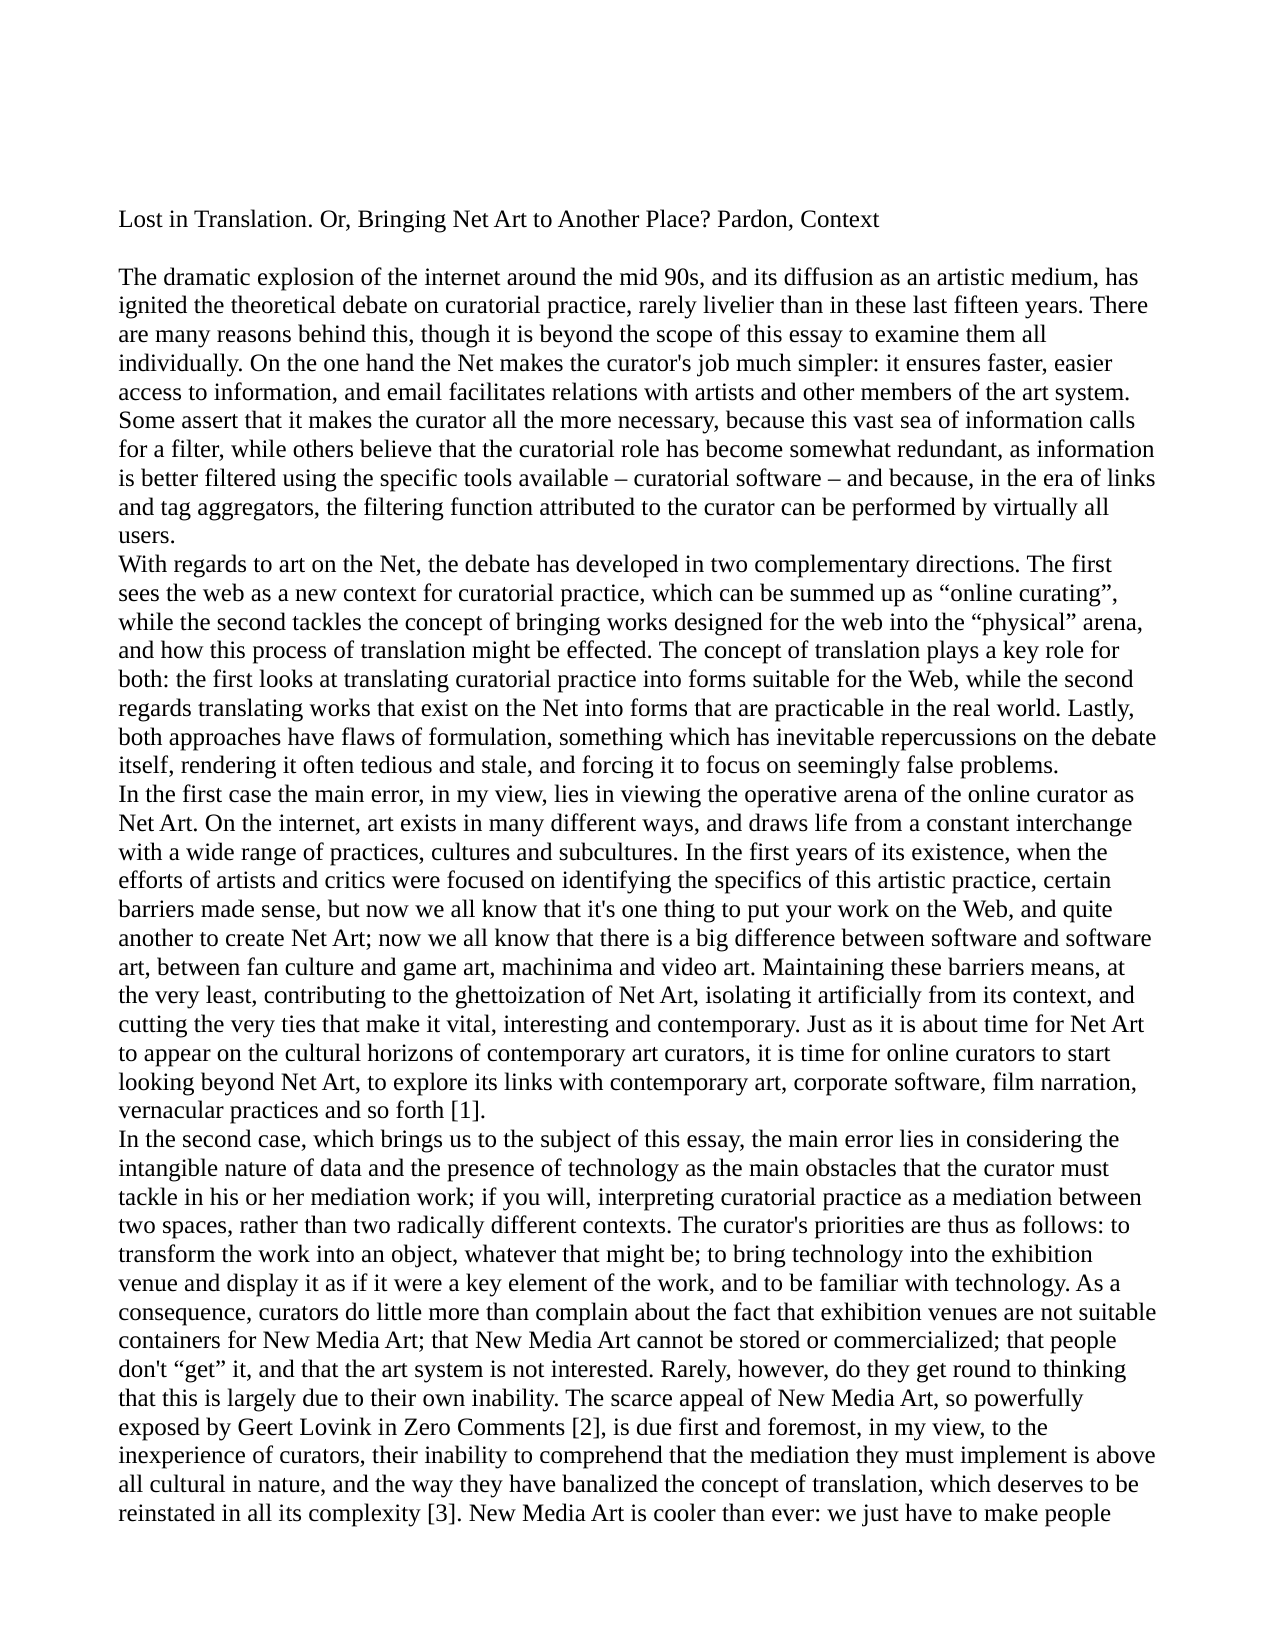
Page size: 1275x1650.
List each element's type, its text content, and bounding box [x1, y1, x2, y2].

text The dramatic explosion of the internet around the mid 90s, and its diffusion as an artistic medium, has ignited the theoretical debate on curatorial practice, rarely livelier than in these last fifteen years. There are many reasons behind this, though it is beyond the scope of this essay to examine them all individually. On the one hand the Net makes the curator's job much simpler: it ensures faster, easier access to information, and email facilitates relations with artists and other members of the art system. Some assert that it makes the curator all the more necessary, because this vast sea of information calls for a filter, while others believe that the curatorial role has become somewhat redundant, as information is better filtered using the specific tools available – curatorial software – and because, in the era of links and tag aggregators, the filtering function attributed to the curator can be performed by virtually all users. [118, 262, 1157, 549]
text Lost in Translation. Or, Bringing Net Art to Another Place? Pardon, Context [118, 204, 1157, 233]
text In the second case, which brings us to the subject of this essay, the main error lies in considering the intangible nature of data and the presence of technology as the main obstacles that the curator must tackle in his or her mediation work; if you will, interpreting curatorial practice as a mediation between two spaces, rather than two radically different contexts. The curator's priorities are thus as follows: to transform the work into an object, whatever that might be; to bring technology into the exhibition venue and display it as if it were a key element of the work, and to be familiar with technology. As a consequence, curators do little more than complain about the fact that exhibition venues are not suitable containers for New Media Art; that New Media Art cannot be stored or commercialized; that people don't “get” it, and that the art system is not interested. Rarely, however, do they get round to thinking that this is largely due to their own inability. The scarce appeal of New Media Art, so powerfully exposed by Geert Lovink in Zero Comments [2], is due first and foremost, in my view, to the inexperience of curators, their inability to comprehend that the mediation they must implement is above all cultural in nature, and the way they have banalized the concept of translation, which deserves to be reinstated in all its complexity [3]. New Media Art is cooler than ever: we just have to make people [118, 1124, 1157, 1527]
text In the first case the main error, in my view, lies in viewing the operative arena of the online curator as Net Art. On the internet, art exists in many different ways, and draws life from a constant interchange with a wide range of practices, cultures and subcultures. In the first years of its existence, when the efforts of artists and critics were focused on identifying the specifics of this artistic practice, certain barriers made sense, but now we all know that it's one thing to put your work on the Web, and quite another to create Net Art; now we all know that there is a big difference between software and software art, between fan culture and game art, machinima and video art. Maintaining these barriers means, at the very least, contributing to the ghettoization of Net Art, isolating it artificially from its context, and cutting the very ties that make it vital, interesting and contemporary. Just as it is about time for Net Art to appear on the cultural horizons of contemporary art curators, it is time for online curators to start looking beyond Net Art, to explore its links with contemporary art, corporate software, film narration, vernacular practices and so forth [1]. [118, 779, 1157, 1124]
text With regards to art on the Net, the debate has developed in two complementary directions. The first sees the web as a new context for curatorial practice, which can be summed up as “online curating”, while the second tackles the concept of bringing works designed for the web into the “physical” arena, and how this process of translation might be effected. The concept of translation plays a key role for both: the first looks at translating curatorial practice into forms suitable for the Web, while the second regards translating works that exist on the Net into forms that are practicable in the real world. Lastly, both approaches have flaws of formulation, something which has inevitable repercussions on the debate itself, rendering it often tedious and stale, and forcing it to focus on seemingly false problems. [118, 549, 1157, 779]
